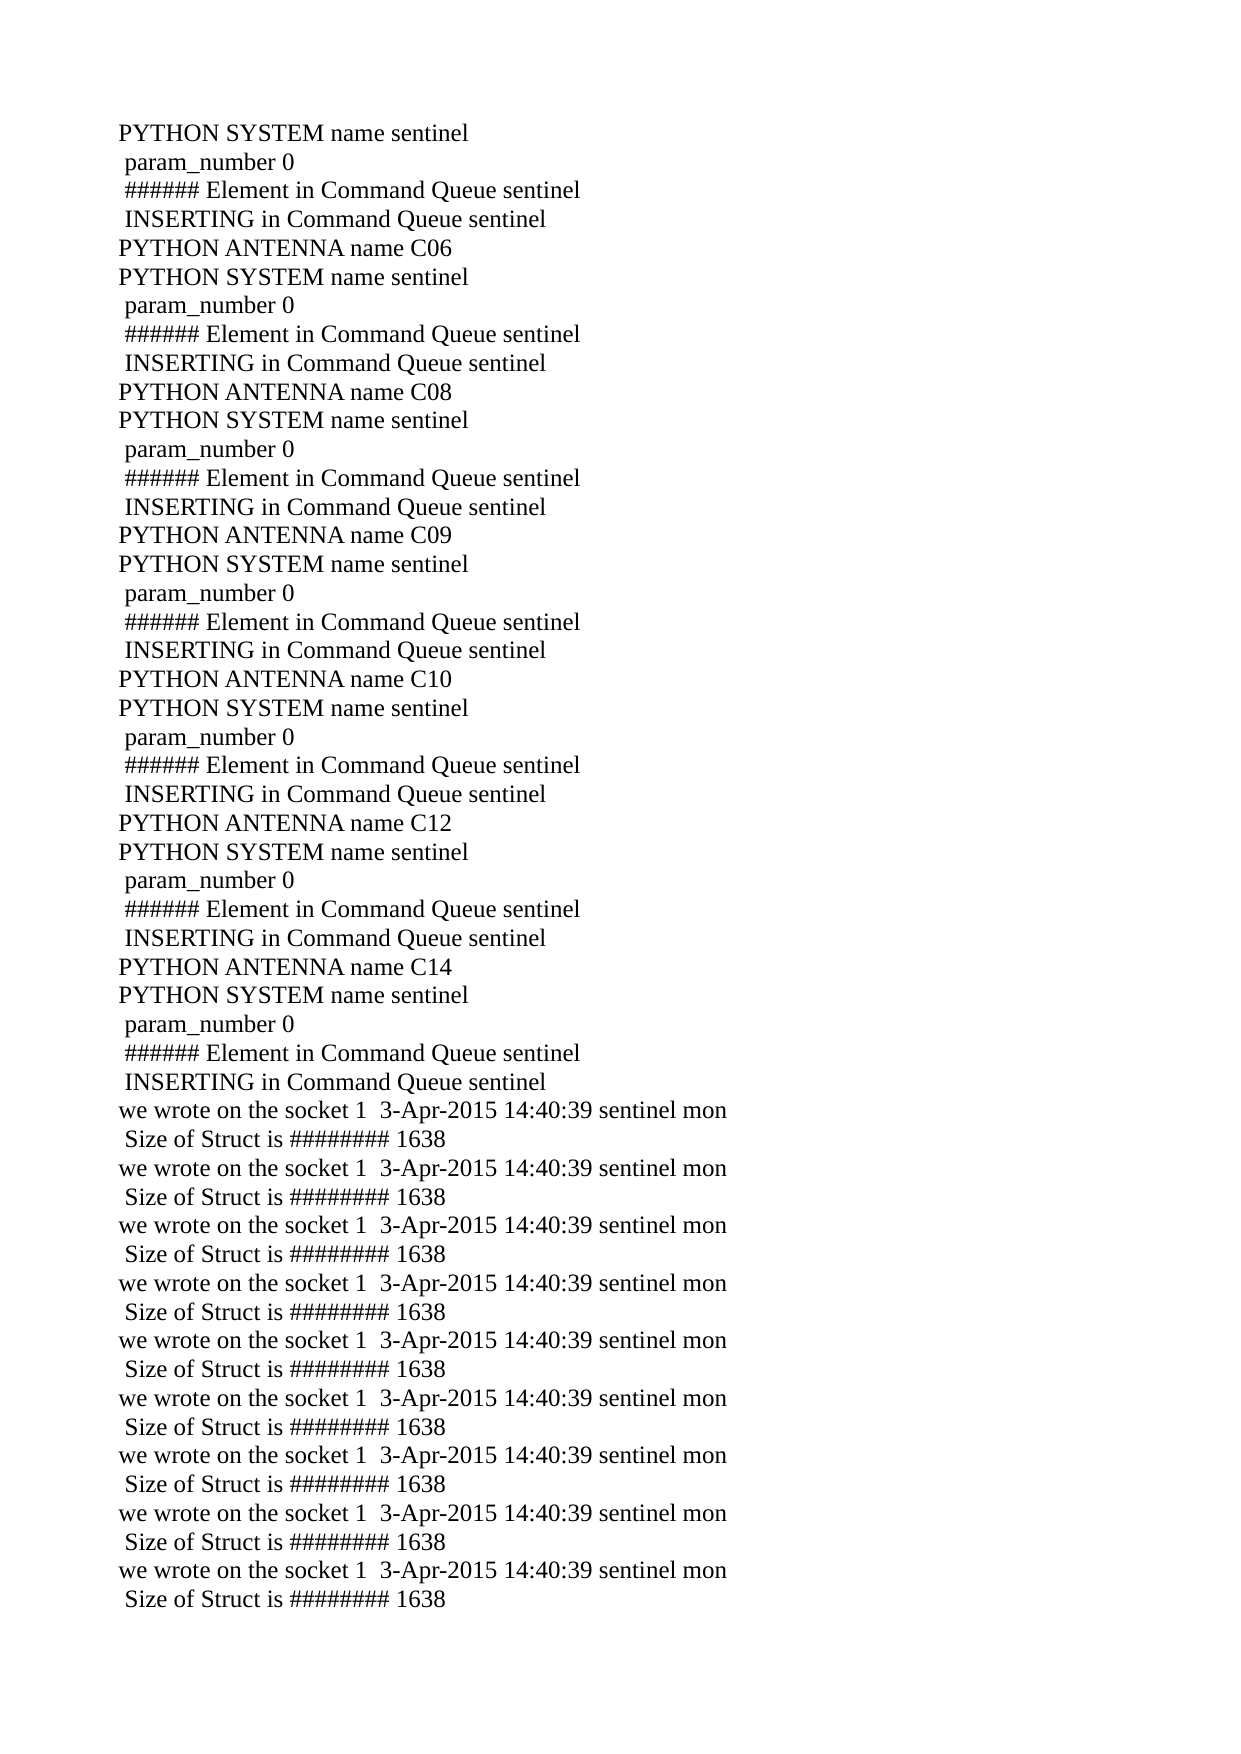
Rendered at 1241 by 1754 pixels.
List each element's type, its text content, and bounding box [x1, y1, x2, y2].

text Size of Struct is ######## 1638 [118, 1412, 1122, 1441]
text param_number 0 [118, 866, 1122, 894]
text we wrote on the socket 1 3-Apr-2015 14:40:39 sentinel mon [118, 1326, 1122, 1354]
text param_number 0 [118, 291, 1122, 319]
text we wrote on the socket 1 3-Apr-2015 14:40:39 sentinel mon [118, 1556, 1122, 1584]
text Size of Struct is ######## 1638 [118, 1354, 1122, 1383]
text we wrote on the socket 1 3-Apr-2015 14:40:39 sentinel mon [118, 1441, 1122, 1469]
text INSERTING in Command Queue sentinel [118, 1067, 1122, 1096]
text param_number 0 [118, 578, 1122, 607]
text Size of Struct is ######## 1638 [118, 1527, 1122, 1556]
text PYTHON ANTENNA name C06 [118, 233, 1122, 262]
text ###### Element in Command Queue sentinel [118, 1038, 1122, 1067]
text Size of Struct is ######## 1638 [118, 1124, 1122, 1153]
text ###### Element in Command Queue sentinel [118, 176, 1122, 204]
text we wrote on the socket 1 3-Apr-2015 14:40:39 sentinel mon [118, 1383, 1122, 1412]
text param_number 0 [118, 1009, 1122, 1038]
text param_number 0 [118, 147, 1122, 176]
text PYTHON SYSTEM name sentinel [118, 693, 1122, 722]
text INSERTING in Command Queue sentinel [118, 204, 1122, 233]
text PYTHON SYSTEM name sentinel [118, 549, 1122, 578]
text PYTHON SYSTEM name sentinel [118, 262, 1122, 291]
text ###### Element in Command Queue sentinel [118, 894, 1122, 923]
text INSERTING in Command Queue sentinel [118, 923, 1122, 952]
text param_number 0 [118, 722, 1122, 751]
text we wrote on the socket 1 3-Apr-2015 14:40:39 sentinel mon [118, 1268, 1122, 1297]
text PYTHON SYSTEM name sentinel [118, 837, 1122, 866]
text PYTHON ANTENNA name C10 [118, 664, 1122, 693]
text we wrote on the socket 1 3-Apr-2015 14:40:39 sentinel mon [118, 1498, 1122, 1527]
text param_number 0 [118, 434, 1122, 463]
text PYTHON ANTENNA name C09 [118, 521, 1122, 549]
text we wrote on the socket 1 3-Apr-2015 14:40:39 sentinel mon [118, 1211, 1122, 1239]
text Size of Struct is ######## 1638 [118, 1297, 1122, 1326]
text we wrote on the socket 1 3-Apr-2015 14:40:39 sentinel mon [118, 1096, 1122, 1124]
text PYTHON SYSTEM name sentinel [118, 406, 1122, 434]
text ###### Element in Command Queue sentinel [118, 319, 1122, 348]
text Size of Struct is ######## 1638 [118, 1469, 1122, 1498]
text PYTHON SYSTEM name sentinel [118, 118, 1122, 147]
text PYTHON ANTENNA name C14 [118, 952, 1122, 981]
text INSERTING in Command Queue sentinel [118, 492, 1122, 521]
text we wrote on the socket 1 3-Apr-2015 14:40:39 sentinel mon [118, 1153, 1122, 1182]
text Size of Struct is ######## 1638 [118, 1239, 1122, 1268]
text PYTHON ANTENNA name C12 [118, 808, 1122, 837]
text ###### Element in Command Queue sentinel [118, 607, 1122, 636]
text INSERTING in Command Queue sentinel [118, 348, 1122, 377]
text ###### Element in Command Queue sentinel [118, 751, 1122, 779]
text INSERTING in Command Queue sentinel [118, 779, 1122, 808]
text INSERTING in Command Queue sentinel [118, 636, 1122, 664]
text ###### Element in Command Queue sentinel [118, 463, 1122, 492]
text PYTHON ANTENNA name C08 [118, 377, 1122, 406]
text Size of Struct is ######## 1638 [118, 1584, 1122, 1613]
text Size of Struct is ######## 1638 [118, 1182, 1122, 1211]
text PYTHON SYSTEM name sentinel [118, 981, 1122, 1009]
